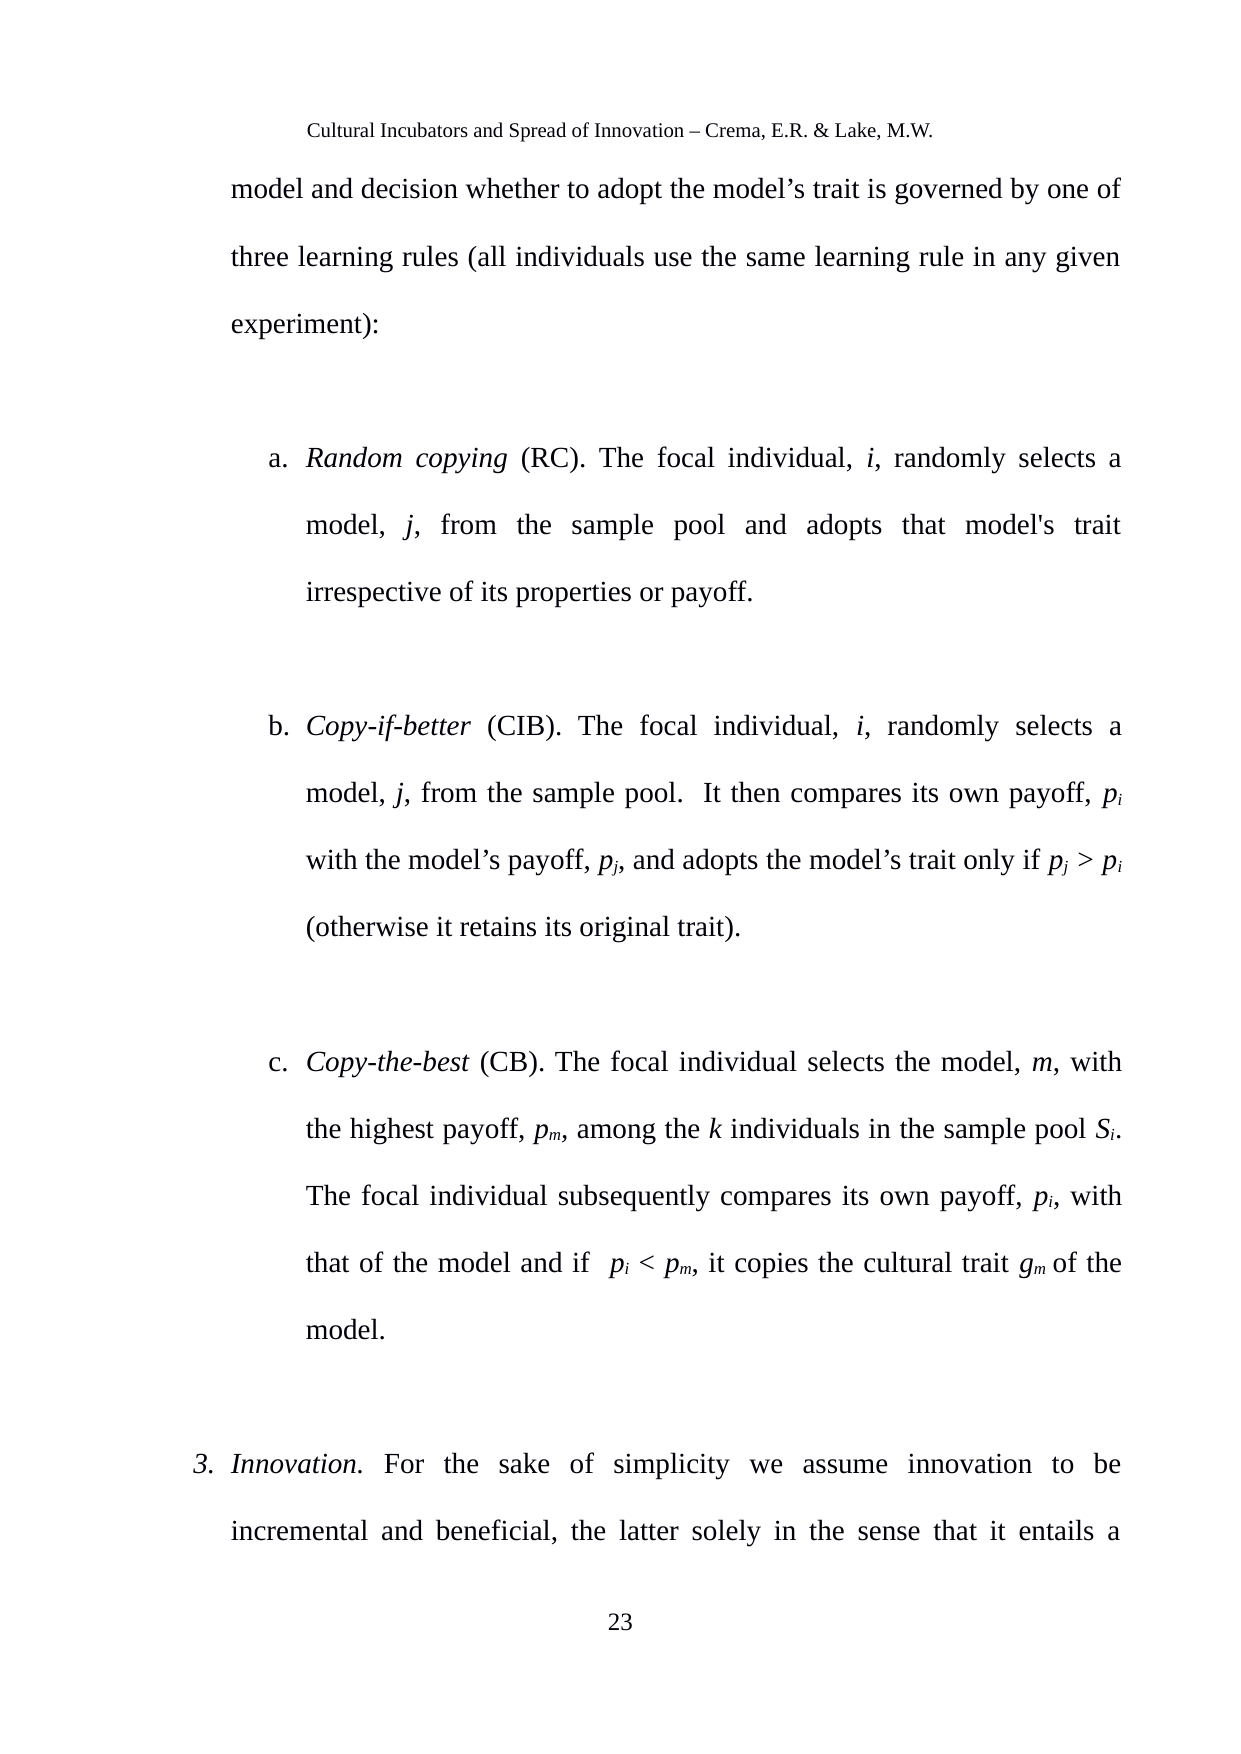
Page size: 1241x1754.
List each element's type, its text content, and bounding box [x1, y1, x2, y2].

list Copy-if-better (CIB). The focal individual, i, randomly selects a model, j, from the sample pool. It then compares its own payoff, pi with the model’s payoff, pj, and adopts the model’s trait only if pj > pi (otherwise it retains its original trait). [268, 708, 1122, 943]
list Innovation. For the sake of simplicity we assume innovation to be incremental and beneficial, the latter solely in the sense that it entails a [193, 1446, 1122, 1547]
list Copy-the-best (CB). The focal individual selects the model, m, with the highest payoff, pm, among the k individuals in the sample pool Si. The focal individual subsequently compares its own payoff, pi, with that of the model and if pi < pm, it copies the cultural trait gm of the model. [268, 1044, 1122, 1346]
list model and decision whether to adopt the model’s trait is governed by one of three learning rules (all individuals use the same learning rule in any given experiment): [193, 172, 1122, 339]
list Random copying (RC). The focal individual, i, randomly selects a model, j, from the sample pool and adopts that model's trait irrespective of its properties or payoff. [268, 440, 1122, 608]
